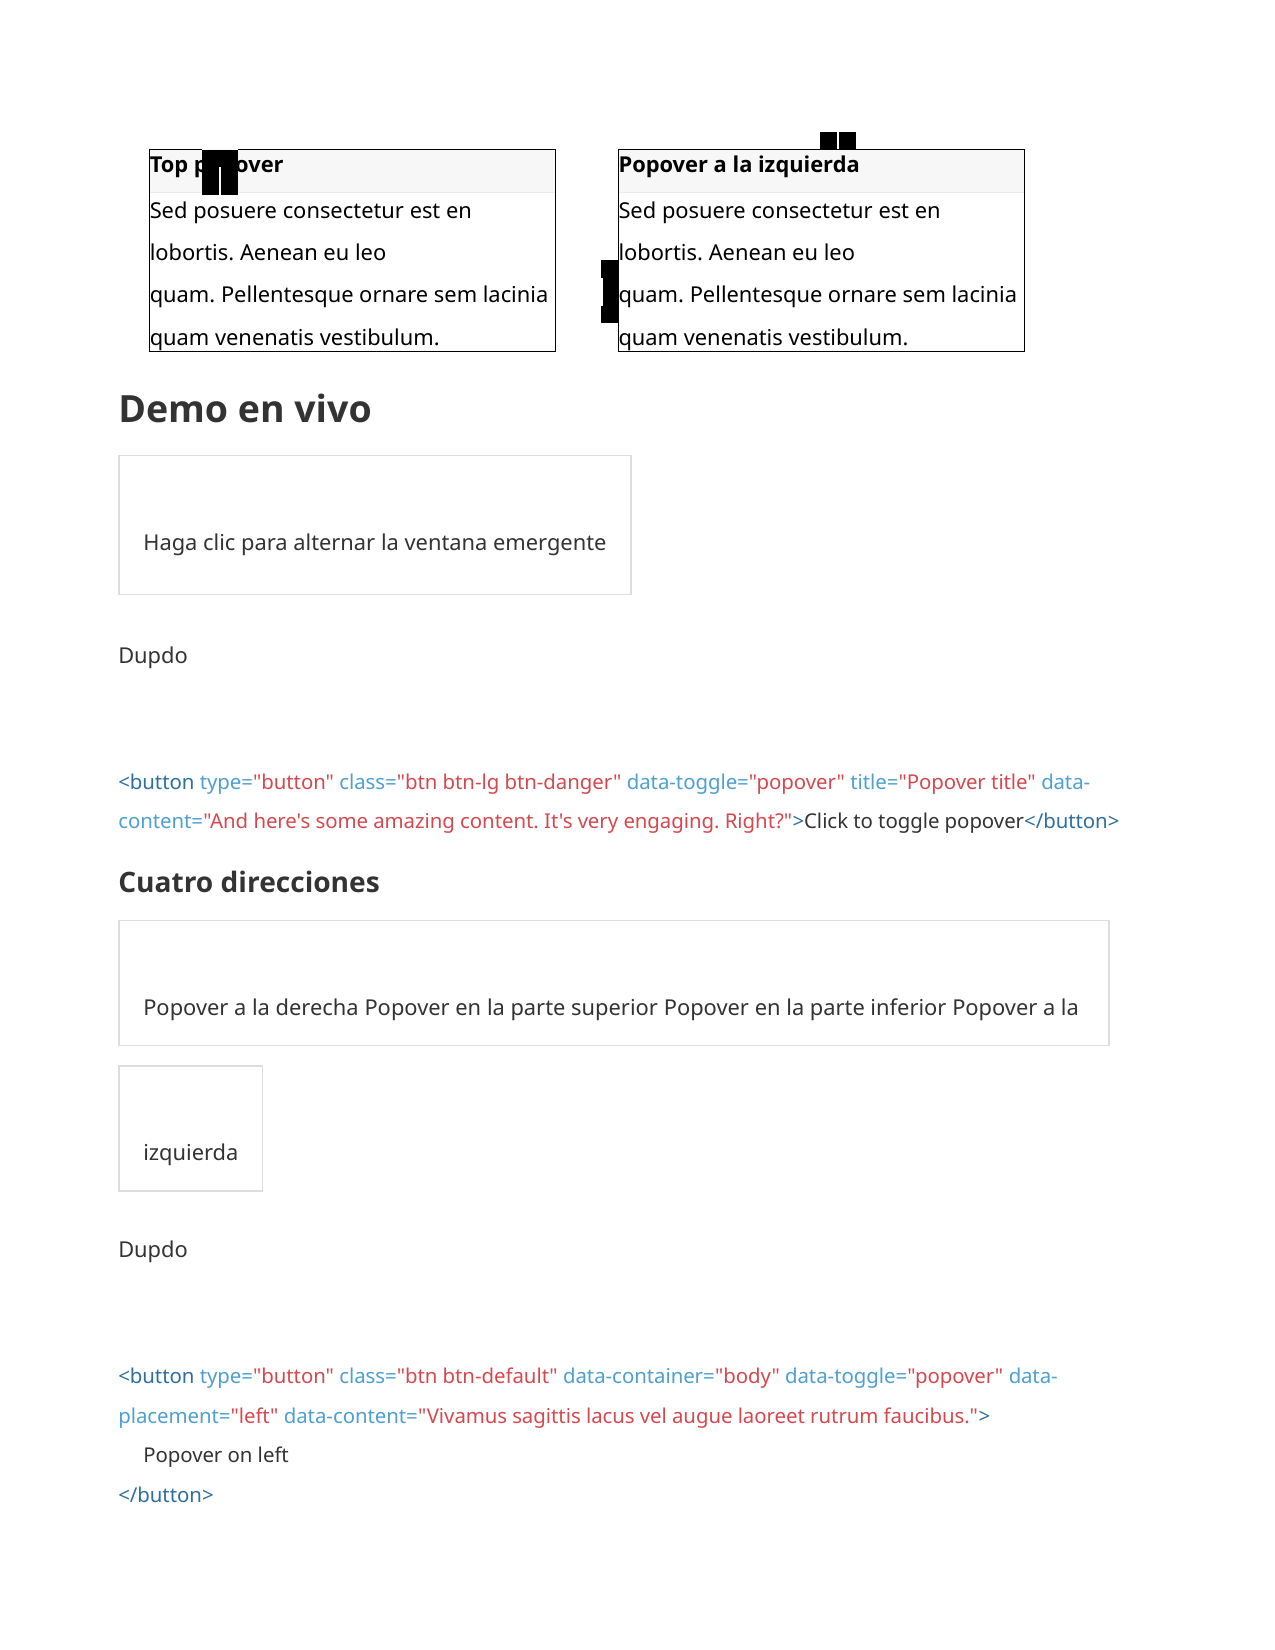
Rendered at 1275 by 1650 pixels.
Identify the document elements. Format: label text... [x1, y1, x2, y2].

text <button type="button" class="btn btn-lg btn-danger" data-toggle="popover" title="Popover title" data-content="And here's some amazing content. It's very engaging. Right?">Click to toggle popover</button> [118, 768, 1157, 835]
subtitle Demo en vivo [118, 118, 1157, 434]
subtitle Popover a la izquierda [619, 150, 1024, 192]
text Dupdo [118, 1234, 1157, 1264]
text Sed posuere consectetur est en lobortis. Aenean eu leo ​​quam. Pellentesque ornare sem lacinia quam venenatis vestibulum. [150, 195, 555, 351]
subtitle Top popover [238, 150, 555, 192]
text Haga clic para alternar la ventana emergente [120, 456, 630, 594]
text <button type="button" class="btn btn-default" data-container="body" data-toggle="popover" data-placement="left" data-content="Vivamus sagittis lacus vel augue laoreet rutrum faucibus."> [118, 1362, 1157, 1429]
text Dupdo [118, 640, 1157, 669]
text Popover on left [118, 1441, 1157, 1469]
text Popover a la derecha Popover en la parte superior Popover en la parte inferior Popover a la izquierda [118, 919, 1157, 1192]
text [632, 454, 1157, 595]
subtitle Top popover [150, 150, 202, 192]
text Sed posuere consectetur est en lobortis. Aenean eu leo ​​quam. Pellentesque ornare sem lacinia quam venenatis vestibulum. [619, 195, 1024, 351]
text </button> [118, 1480, 1157, 1508]
subtitle Cuatro direcciones [118, 862, 1157, 900]
